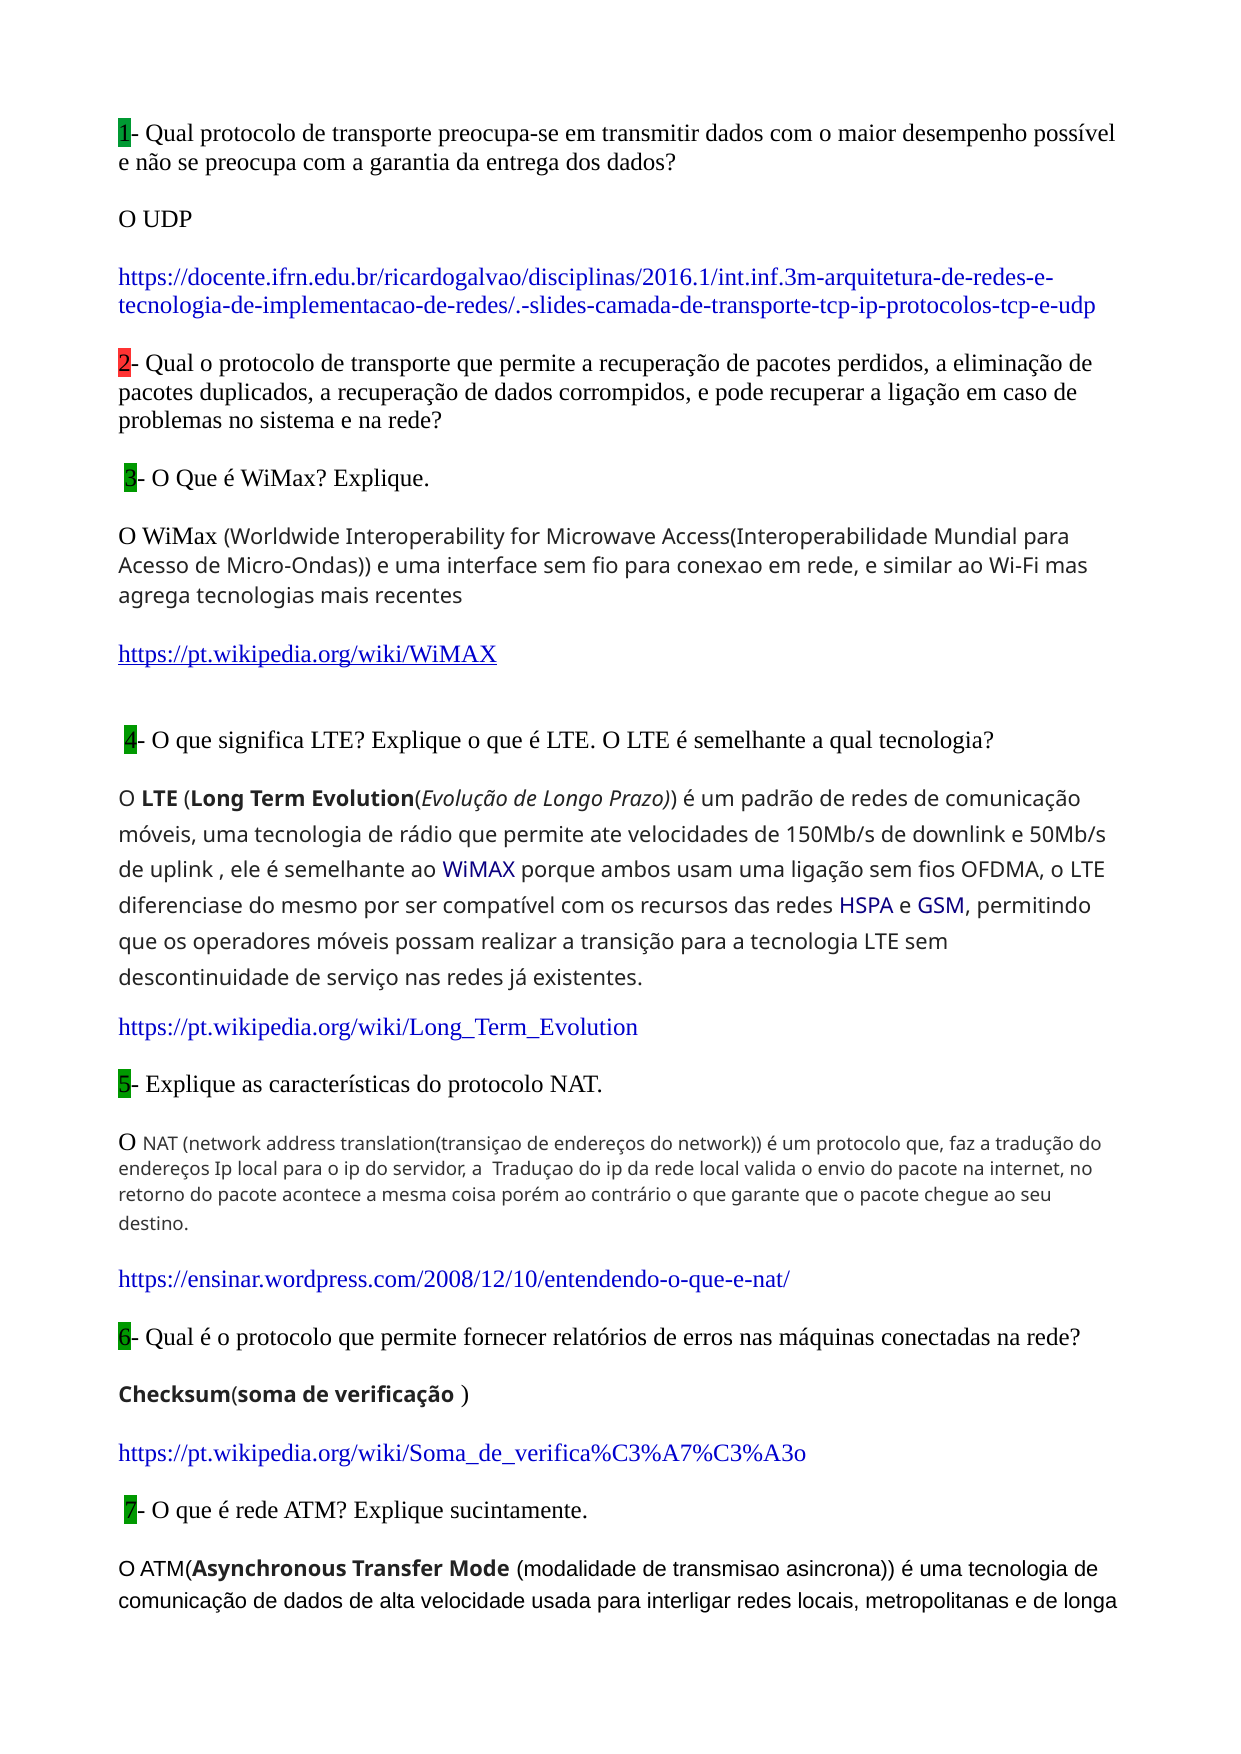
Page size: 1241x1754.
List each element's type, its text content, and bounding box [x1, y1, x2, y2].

text https://pt.wikipedia.org/wiki/Soma_de_verifica%C3%A7%C3%A3o [118, 1438, 1122, 1466]
text 3- O Que é WiMax? Explique. [118, 463, 1122, 492]
text 4- O que significa LTE? Explique o que é LTE. O LTE é semelhante a qual tecnologia? [118, 725, 1122, 754]
text 2- Qual o protocolo de transporte que permite a recuperação de pacotes perdidos, a eliminação de pacotes duplicados, a recuperação de dados corrompidos, e pode recuperar a ligação em caso de problemas no sistema e na rede? [118, 348, 1122, 434]
text https://ensinar.wordpress.com/2008/12/10/entendendo-o-que-e-nat/ [118, 1264, 1122, 1293]
text 6- Qual é o protocolo que permite fornecer relatórios de erros nas máquinas conectadas na rede? [118, 1322, 1122, 1350]
text 1- Qual protocolo de transporte preocupa-se em transmitir dados com o maior desempenho possível e não se preocupa com a garantia da entrega dos dados? [118, 118, 1122, 176]
text O LTE (Long Term Evolution(Evolução de Longo Prazo)) é um padrão de redes de comunicação móveis, uma tecnologia de rádio que permite ate velocidades de 150Mb/s de downlink e 50Mb/s de uplink , ele é semelhante ao WiMAX porque ambos usam uma ligação sem fios OFDMA, o LTE diferenciase do mesmo por ser compatível com os recursos das redes HSPA e GSM, permitindo que os operadores móveis possam realizar a transição para a tecnologia LTE sem descontinuidade de serviço nas redes já existentes. [118, 783, 1122, 991]
text O ATM(Asynchronous Transfer Mode (modalidade de transmisao asincrona)) é uma tecnologia de comunicação de dados de alta velocidade usada para interligar redes locais, metropolitanas e de longa [118, 1553, 1122, 1613]
text O WiMax (Worldwide Interoperability for Microwave Access(Interoperabilidade Mundial para Acesso de Micro-Ondas)) e uma interface sem fio para conexao em rede, e similar ao Wi-Fi mas agrega tecnologias mais recentes [118, 521, 1122, 610]
text O NAT (network address translation(transiçao de endereços do network)) é um protocolo que, faz a tradução do endereços Ip local para o ip do servidor, a Traduçao do ip da rede local valida o envio do pacote na internet, no retorno do pacote acontece a mesma coisa porém ao contrário o que garante que o pacote chegue ao seu destino. [118, 1127, 1122, 1235]
text https://pt.wikipedia.org/wiki/Long_Term_Evolution [118, 1012, 1122, 1041]
text https://pt.wikipedia.org/wiki/WiMAX [118, 639, 1122, 667]
text O UDP [118, 204, 1122, 233]
text 7- O que é rede ATM? Explique sucintamente. [118, 1495, 1122, 1524]
text Checksum(soma de verificação ) [118, 1379, 1122, 1409]
text https://docente.ifrn.edu.br/ricardogalvao/disciplinas/2016.1/int.inf.3m-arquitetura-de-redes-e-tecnologia-de-implementacao-de-redes/.-slides-camada-de-transporte-tcp-ip-protocolos-tcp-e-udp [118, 262, 1122, 319]
text 5- Explique as características do protocolo NAT. [118, 1069, 1122, 1098]
